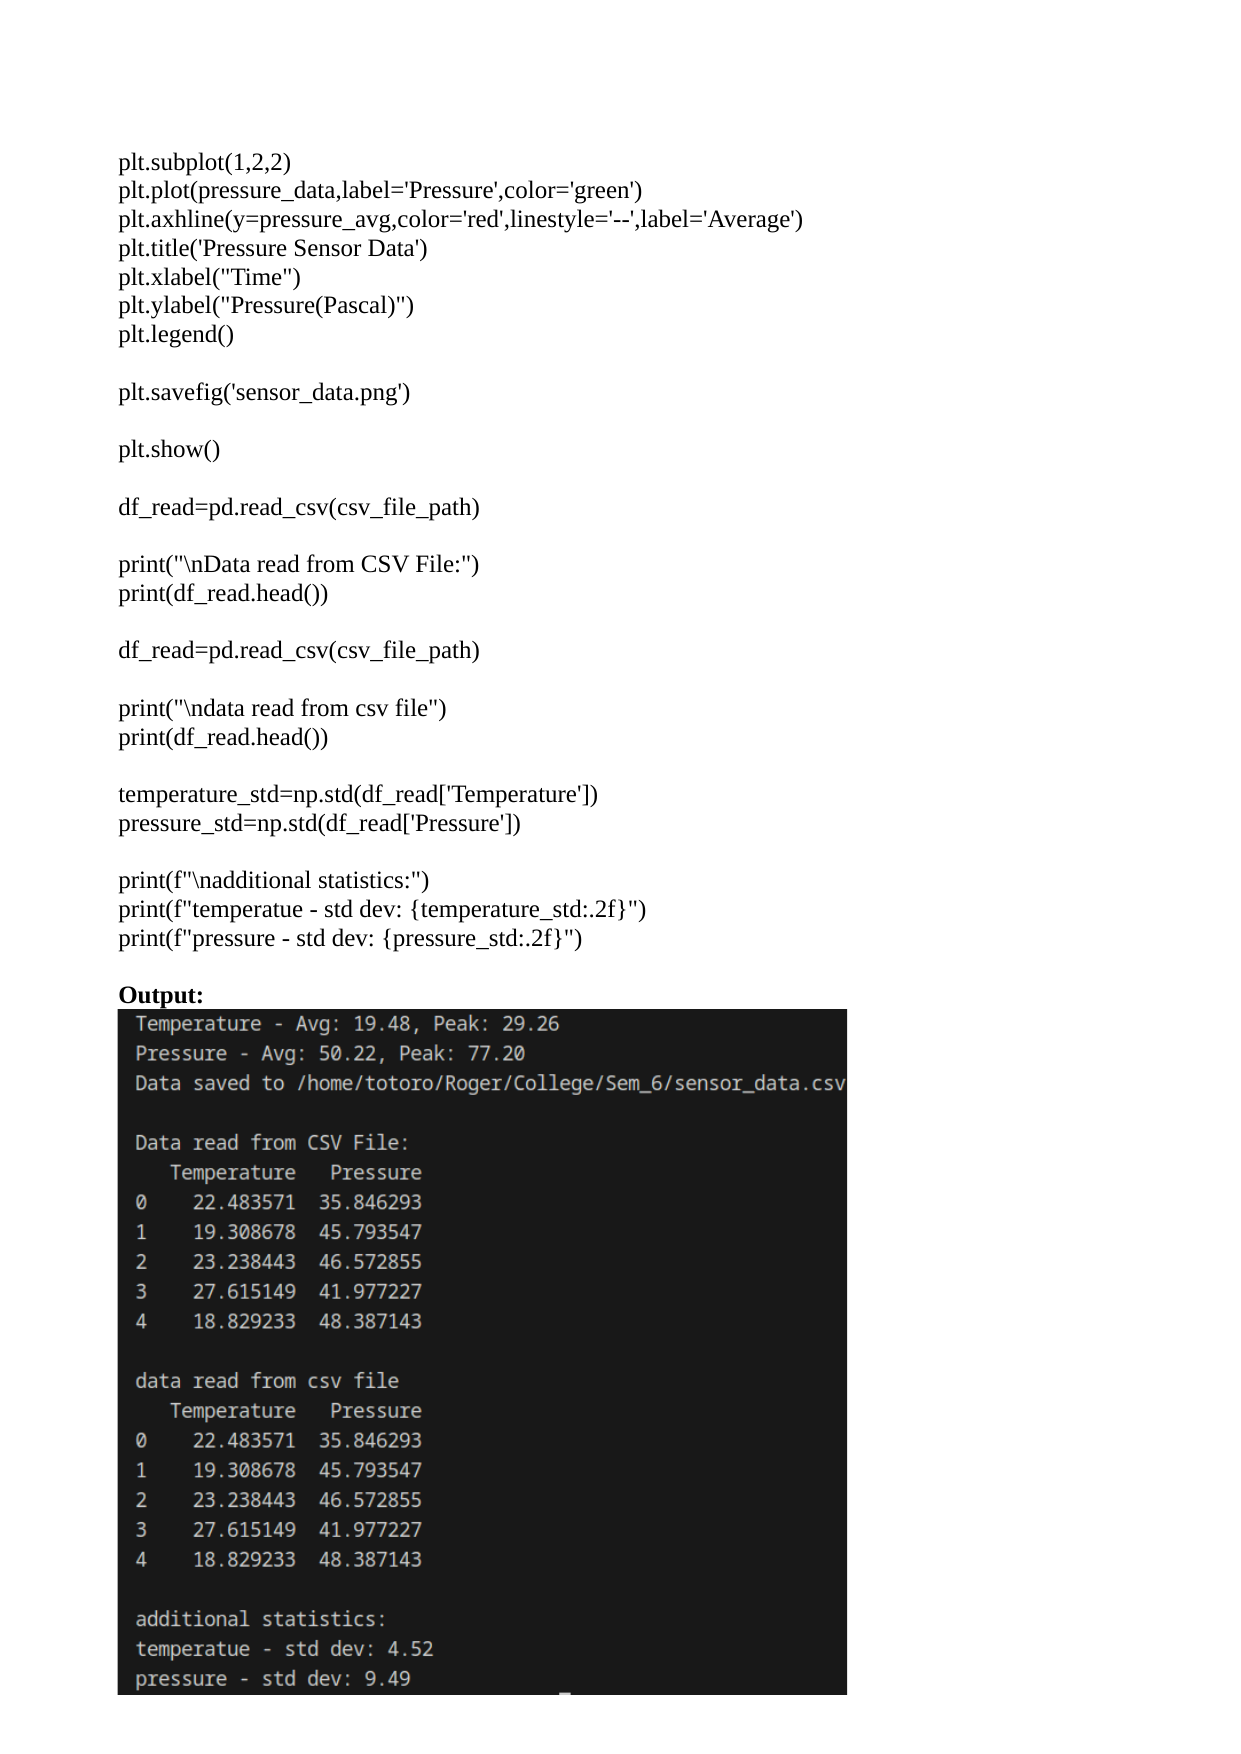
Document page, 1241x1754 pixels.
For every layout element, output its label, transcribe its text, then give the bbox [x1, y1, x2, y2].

text print(f"\nadditional statistics:") [118, 866, 1122, 894]
picture [117, 1009, 848, 1695]
text plt.plot(pressure_data,label='Pressure',color='green') [118, 176, 1122, 204]
text print(df_read.head()) [118, 722, 1122, 751]
text print(f"pressure - std dev: {pressure_std:.2f}") [118, 923, 1122, 952]
text plt.savefig('sensor_data.png') [118, 377, 1122, 406]
text plt.subplot(1,2,2) [118, 147, 1122, 176]
text plt.title('Pressure Sensor Data') [118, 233, 1122, 262]
text temperature_std=np.std(df_read['Temperature']) [118, 779, 1122, 808]
text pressure_std=np.std(df_read['Pressure']) [118, 808, 1122, 837]
text print(df_read.head()) [118, 578, 1122, 607]
text print("\nData read from CSV File:") [118, 549, 1122, 578]
text df_read=pd.read_csv(csv_file_path) [118, 636, 1122, 664]
text df_read=pd.read_csv(csv_file_path) [118, 492, 1122, 521]
text Output: [118, 981, 1122, 1009]
text print("\ndata read from csv file") [118, 693, 1122, 722]
text print(f"temperatue - std dev: {temperature_std:.2f}") [118, 894, 1122, 923]
text plt.axhline(y=pressure_avg,color='red',linestyle='--',label='Average') [118, 204, 1122, 233]
text plt.legend() [118, 319, 1122, 348]
text plt.show() [118, 434, 1122, 463]
text plt.ylabel("Pressure(Pascal)") [118, 291, 1122, 319]
text plt.xlabel("Time") [118, 262, 1122, 291]
